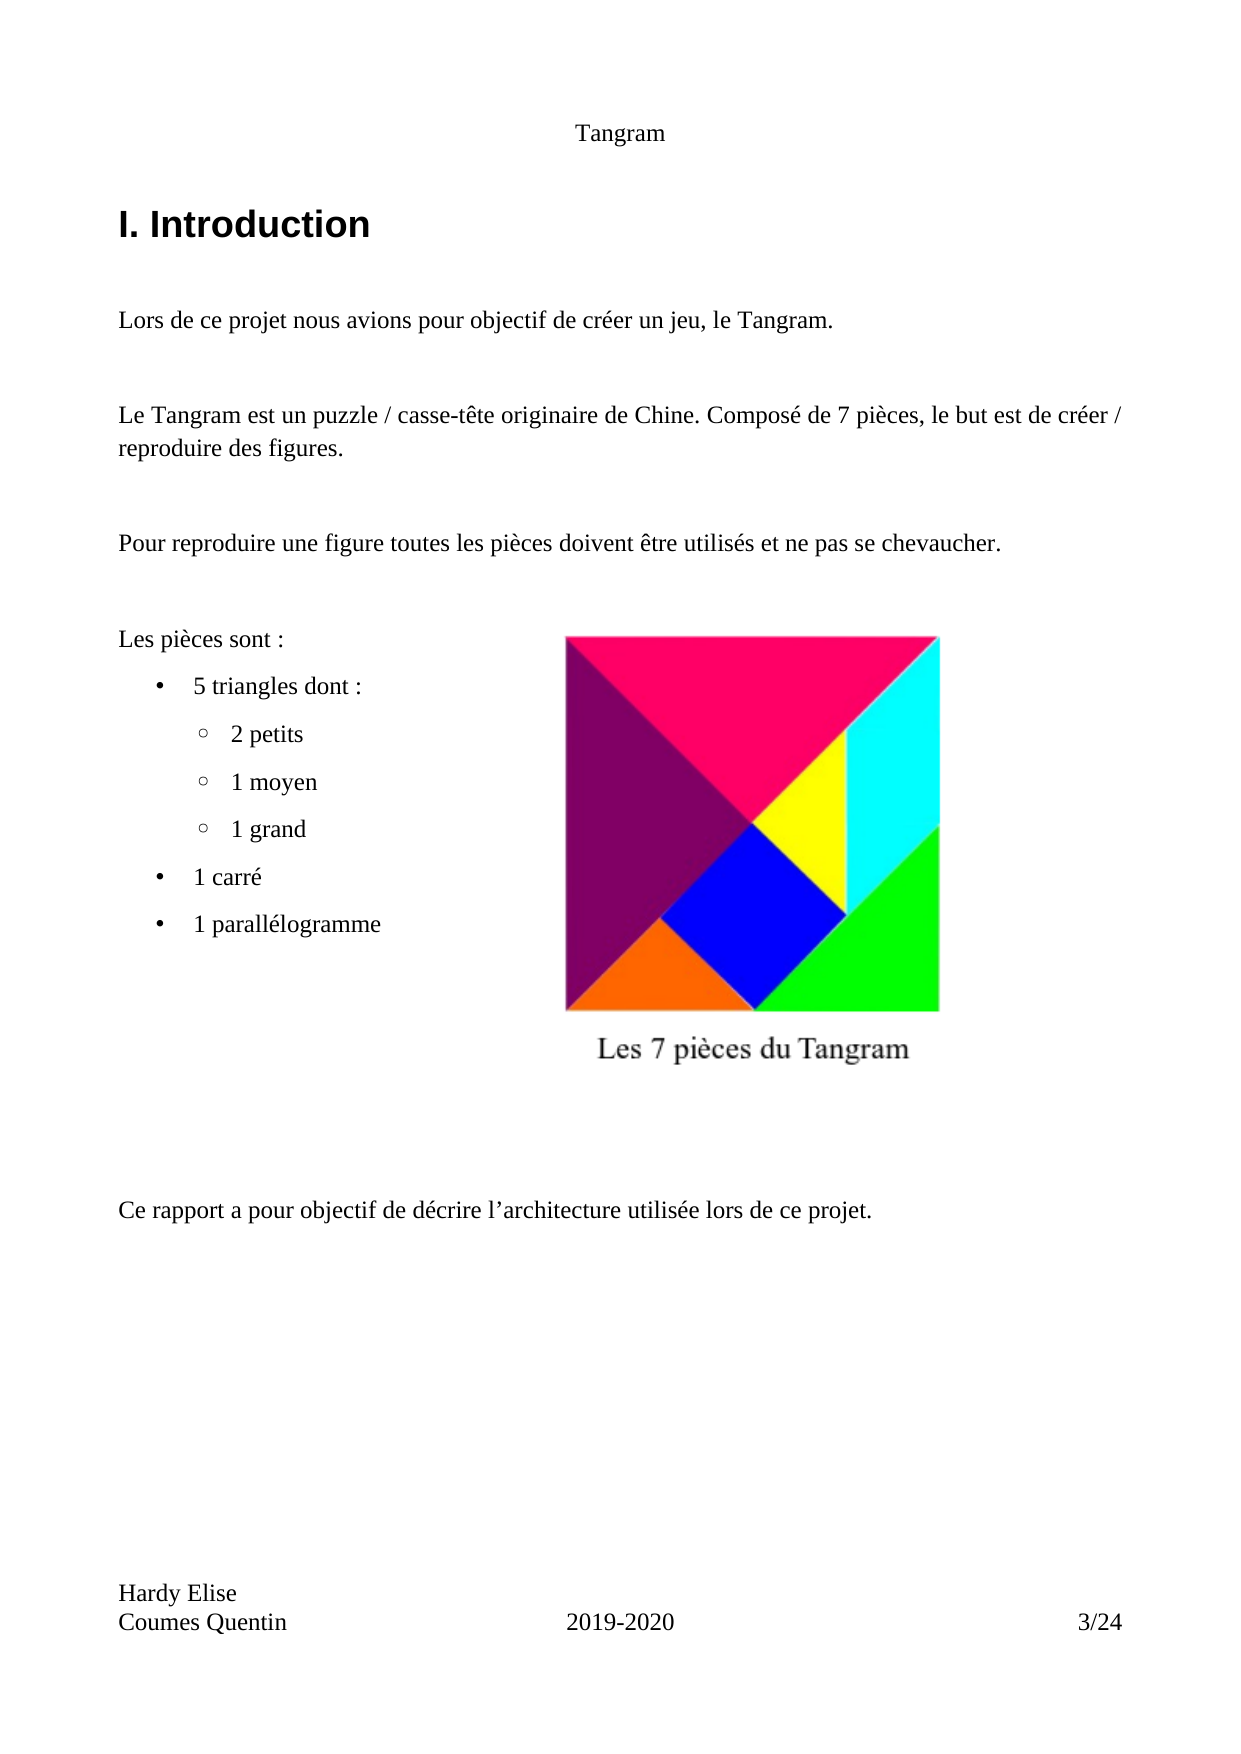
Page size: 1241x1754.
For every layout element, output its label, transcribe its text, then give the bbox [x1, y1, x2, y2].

list [956, 671, 1122, 700]
list [956, 767, 1122, 795]
text Lors de ce projet nous avions pour objectif de créer un jeu, le Tangram. [118, 305, 1122, 334]
text Pour reproduire une figure toutes les pièces doivent être utilisés et ne pas se chevaucher. [118, 528, 1122, 557]
list 1 moyen [193, 767, 544, 795]
list 1 grand [193, 814, 544, 843]
list 1 parallélogramme [156, 909, 544, 938]
text Les pièces sont : [118, 624, 544, 652]
list [956, 719, 1122, 748]
list [956, 909, 1122, 938]
subtitle I. Introduction [118, 201, 1122, 245]
list 1 carré [156, 862, 544, 891]
list [956, 814, 1122, 843]
picture [544, 616, 956, 1079]
text [956, 624, 1122, 652]
text Ce rapport a pour objectif de décrire l’architecture utilisée lors de ce projet. [118, 1195, 1122, 1224]
list 5 triangles dont : [156, 671, 544, 700]
text Le Tangram est un puzzle / casse-tête originaire de Chine. Composé de 7 pièces, le but est de créer / reproduire des figures. [118, 400, 1122, 462]
list [956, 862, 1122, 891]
list 2 petits [193, 719, 544, 748]
